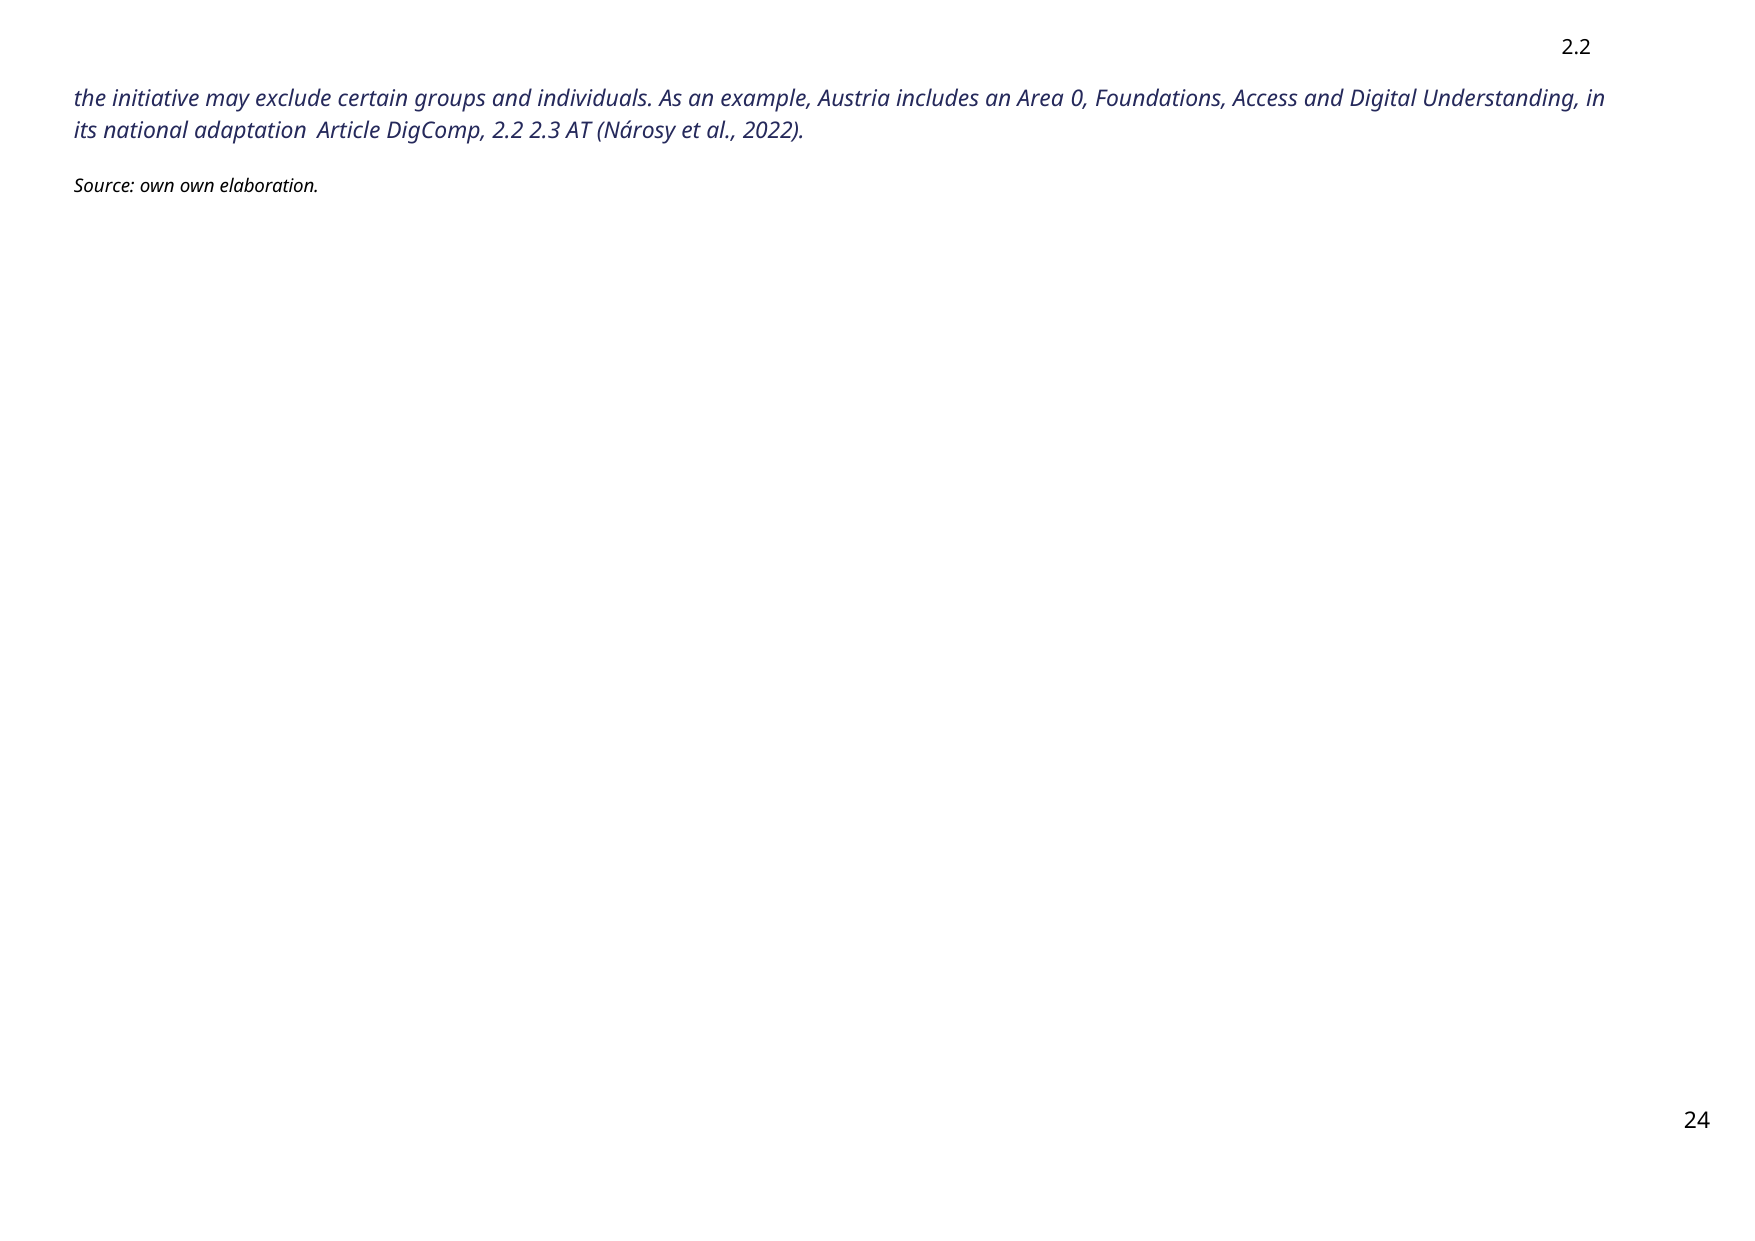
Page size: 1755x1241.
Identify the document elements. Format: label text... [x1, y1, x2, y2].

text Source: own own elaboration. [74, 173, 1710, 198]
text the initiative may exclude certain groups and individuals. As an example, Austria includes an Area 0, Foundations, Access and Digital Understanding, in its national adaptation Article DigComp, 2.2 2.3 AT (Nárosy et al., 2022). [74, 82, 1627, 146]
